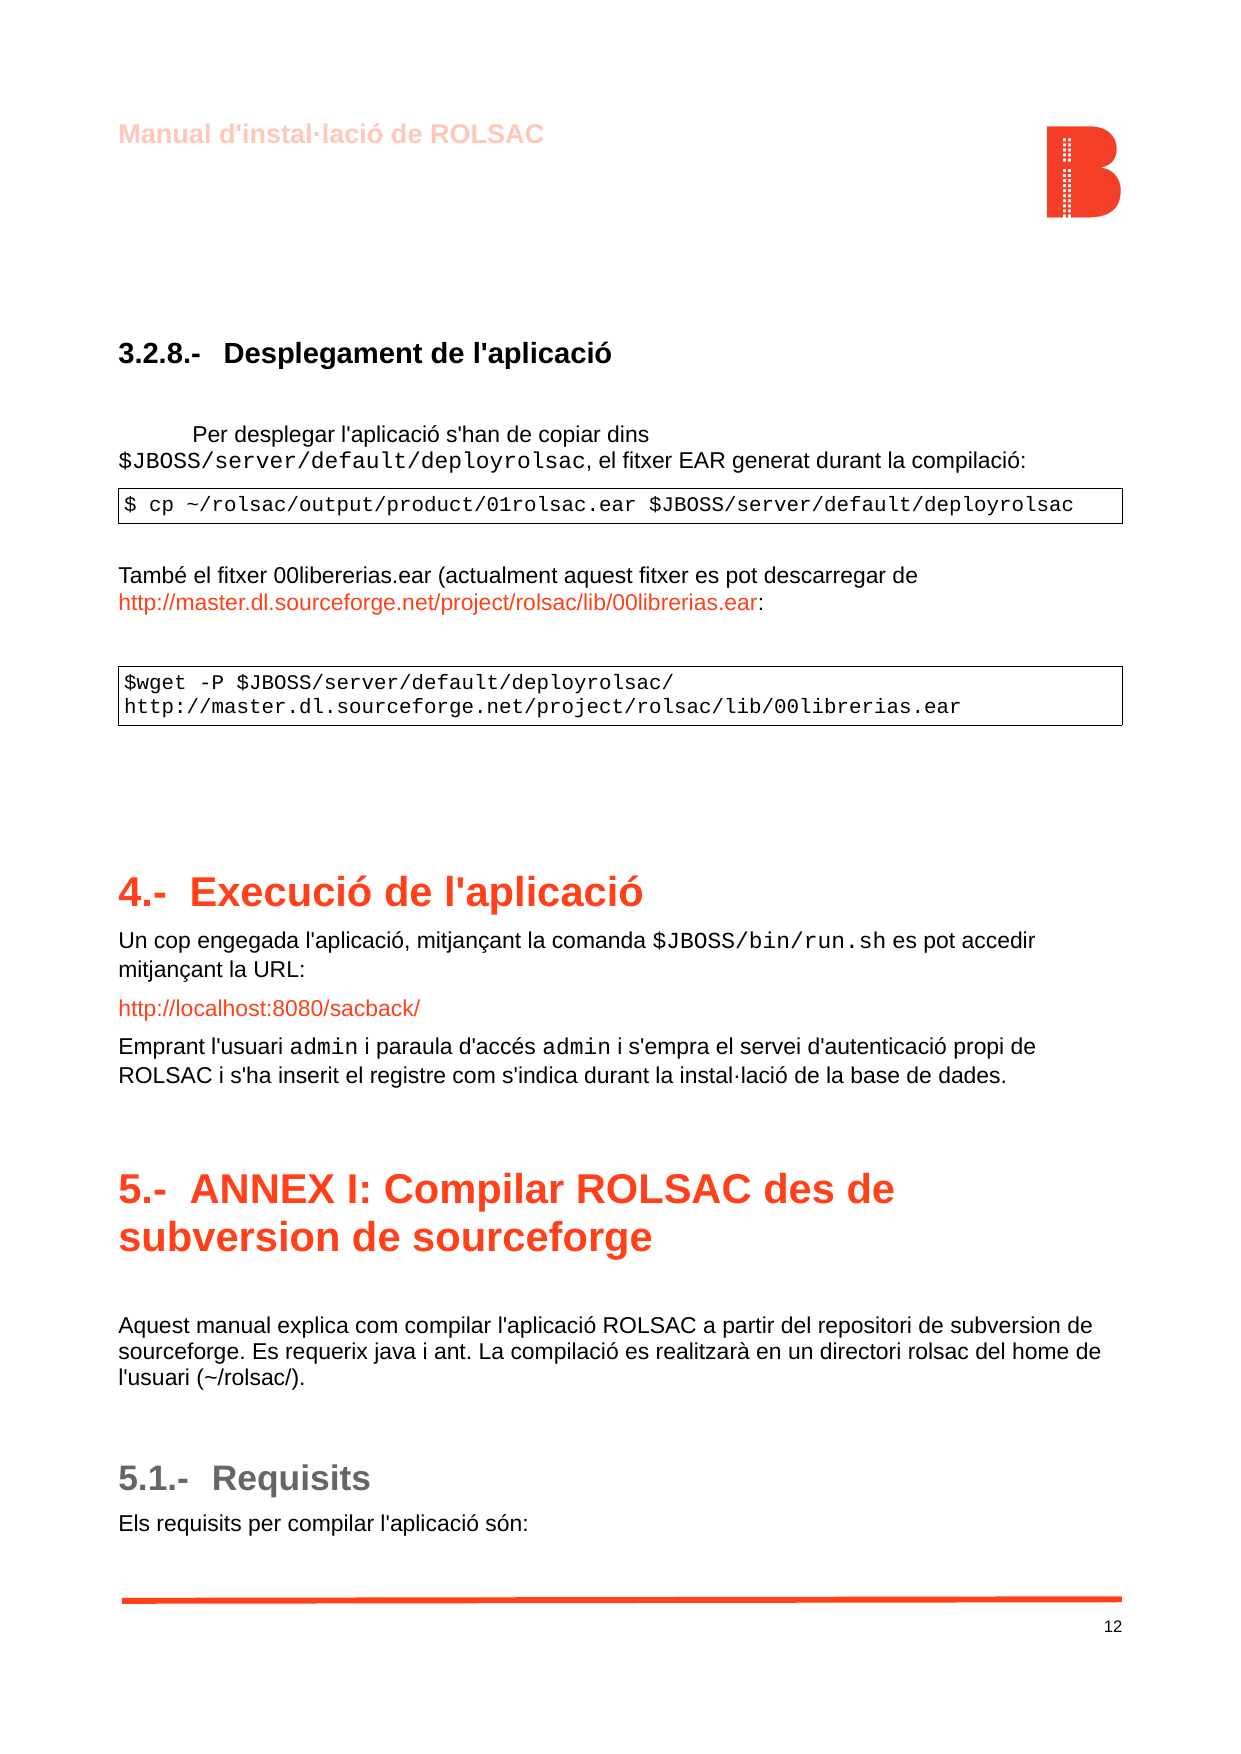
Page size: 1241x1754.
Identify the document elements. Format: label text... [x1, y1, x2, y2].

table_header $wget -P $JBOSS/server/default/deployrolsac/ http://master.dl.sourceforge.net/project/rolsac/lib/00librerias.ear [119, 667, 1122, 725]
text Un cop engegada l'aplicació, mitjançant la comanda $JBOSS/bin/run.sh es pot accedir mitjançant la URL: [118, 927, 1122, 982]
table_header $ cp ~/rolsac/output/product/01rolsac.ear $JBOSS/server/default/deployrolsac [119, 489, 1122, 523]
picture [1036, 124, 1130, 221]
subtitle ANNEX I: Compilar ROLSAC des de subversion de sourceforge [118, 1164, 1122, 1260]
text Per desplegar l'aplicació s'han de copiar dins $JBOSS/server/default/deployrolsac, el fitxer EAR generat durant la compilació: [118, 421, 1122, 476]
text Aquest manual explica com compilar l'aplicació ROLSAC a partir del repositori de subversion de sourceforge. Es requerix java i ant. La compilació es realitzarà en un directori rolsac del home de l'usuari (~/rolsac/). [118, 1312, 1122, 1391]
text Els requisits per compilar l'aplicació són: [118, 1510, 1122, 1536]
subtitle Desplegament de l'aplicació [118, 336, 1122, 369]
text Emprant l'usuari admin i paraula d'accés admin i s'empra el servei d'autenticació propi de ROLSAC i s'ha inserit el registre com s'indica durant la instal·lació de la base de dades. [118, 1033, 1122, 1088]
text http://localhost:8080/sacback/ [118, 994, 1122, 1021]
subtitle Execució de l'aplicació [118, 867, 1122, 915]
text També el fitxer 00libererias.ear (actualment aquest fitxer es pot descarregar de http://master.dl.sourceforge.net/project/rolsac/lib/00librerias.ear: [118, 562, 1122, 615]
subtitle Requisits [118, 1457, 1122, 1498]
